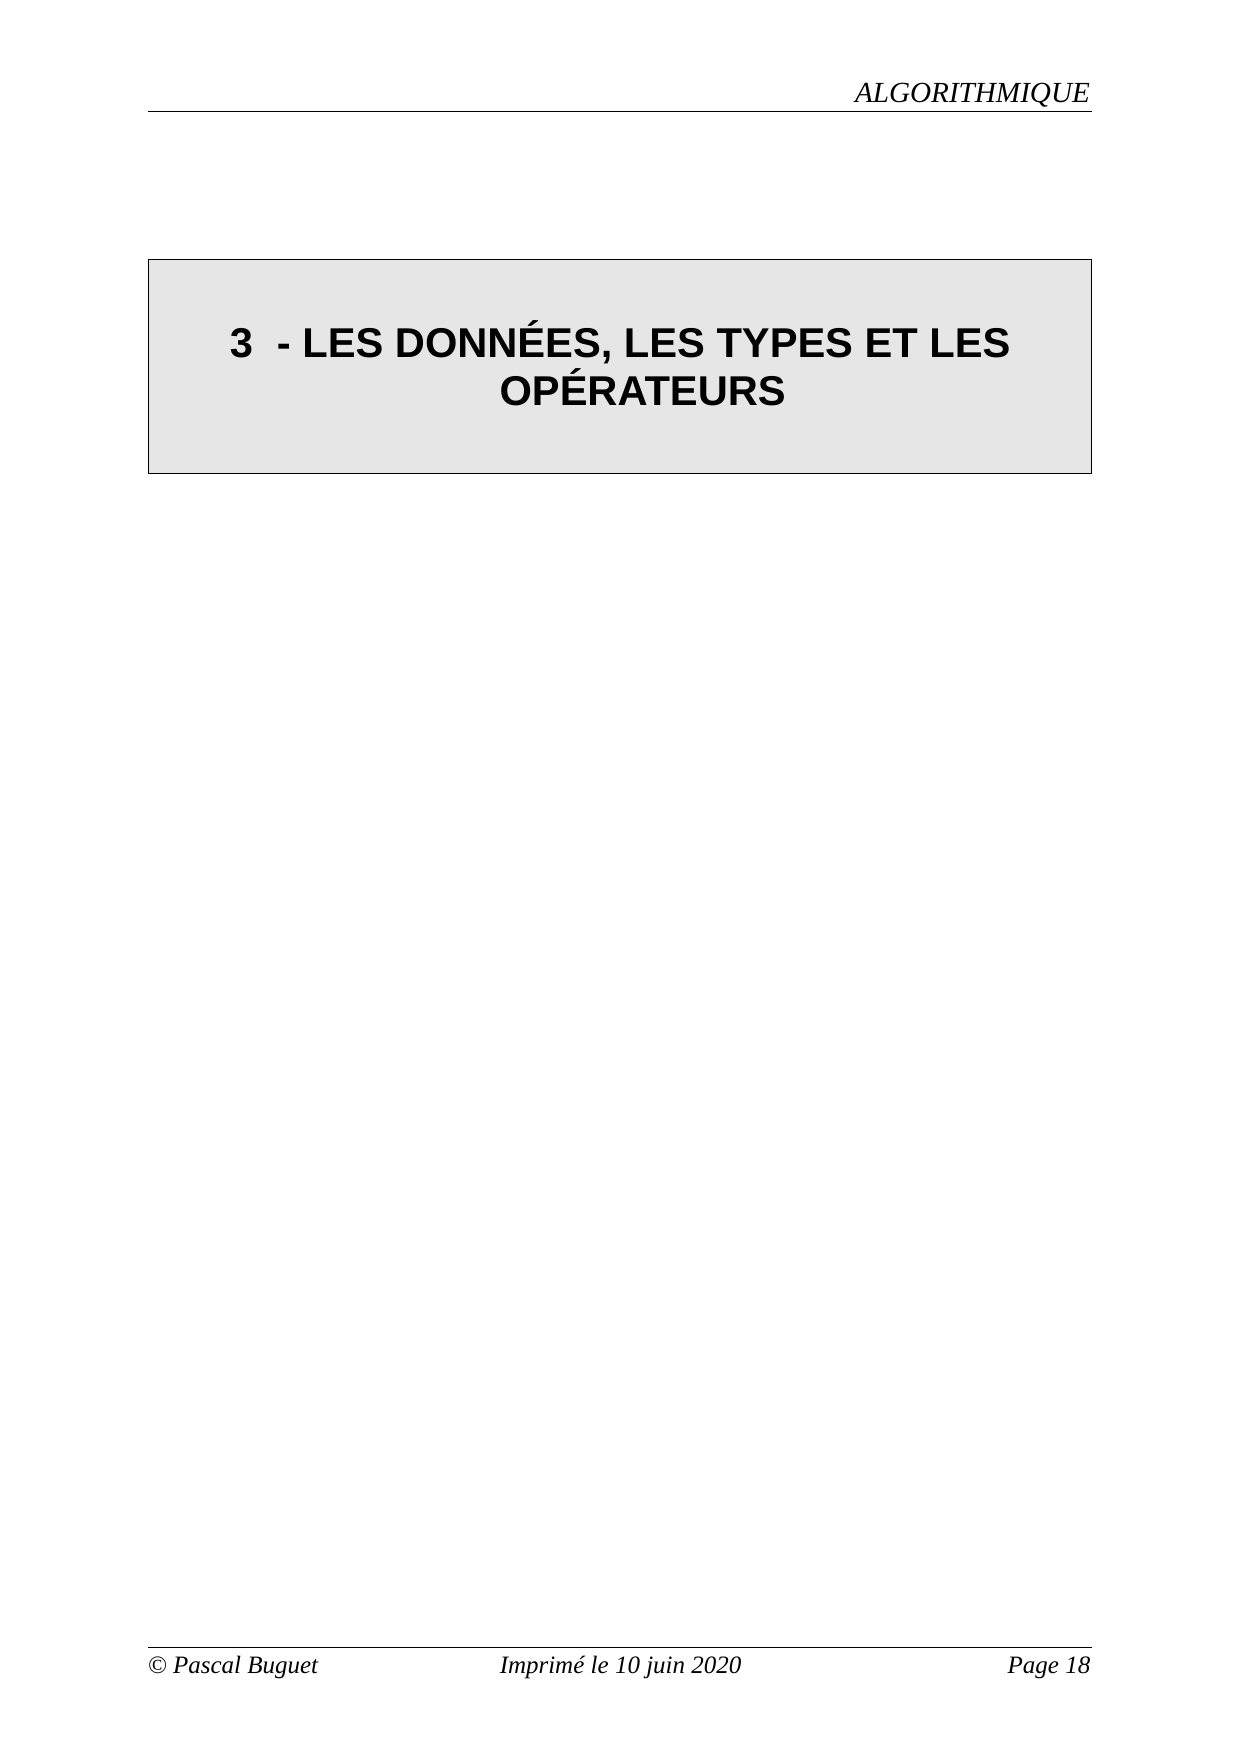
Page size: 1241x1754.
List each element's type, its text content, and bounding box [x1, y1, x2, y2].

subtitle - Les données, les types et les opérateurs [149, 260, 1091, 473]
